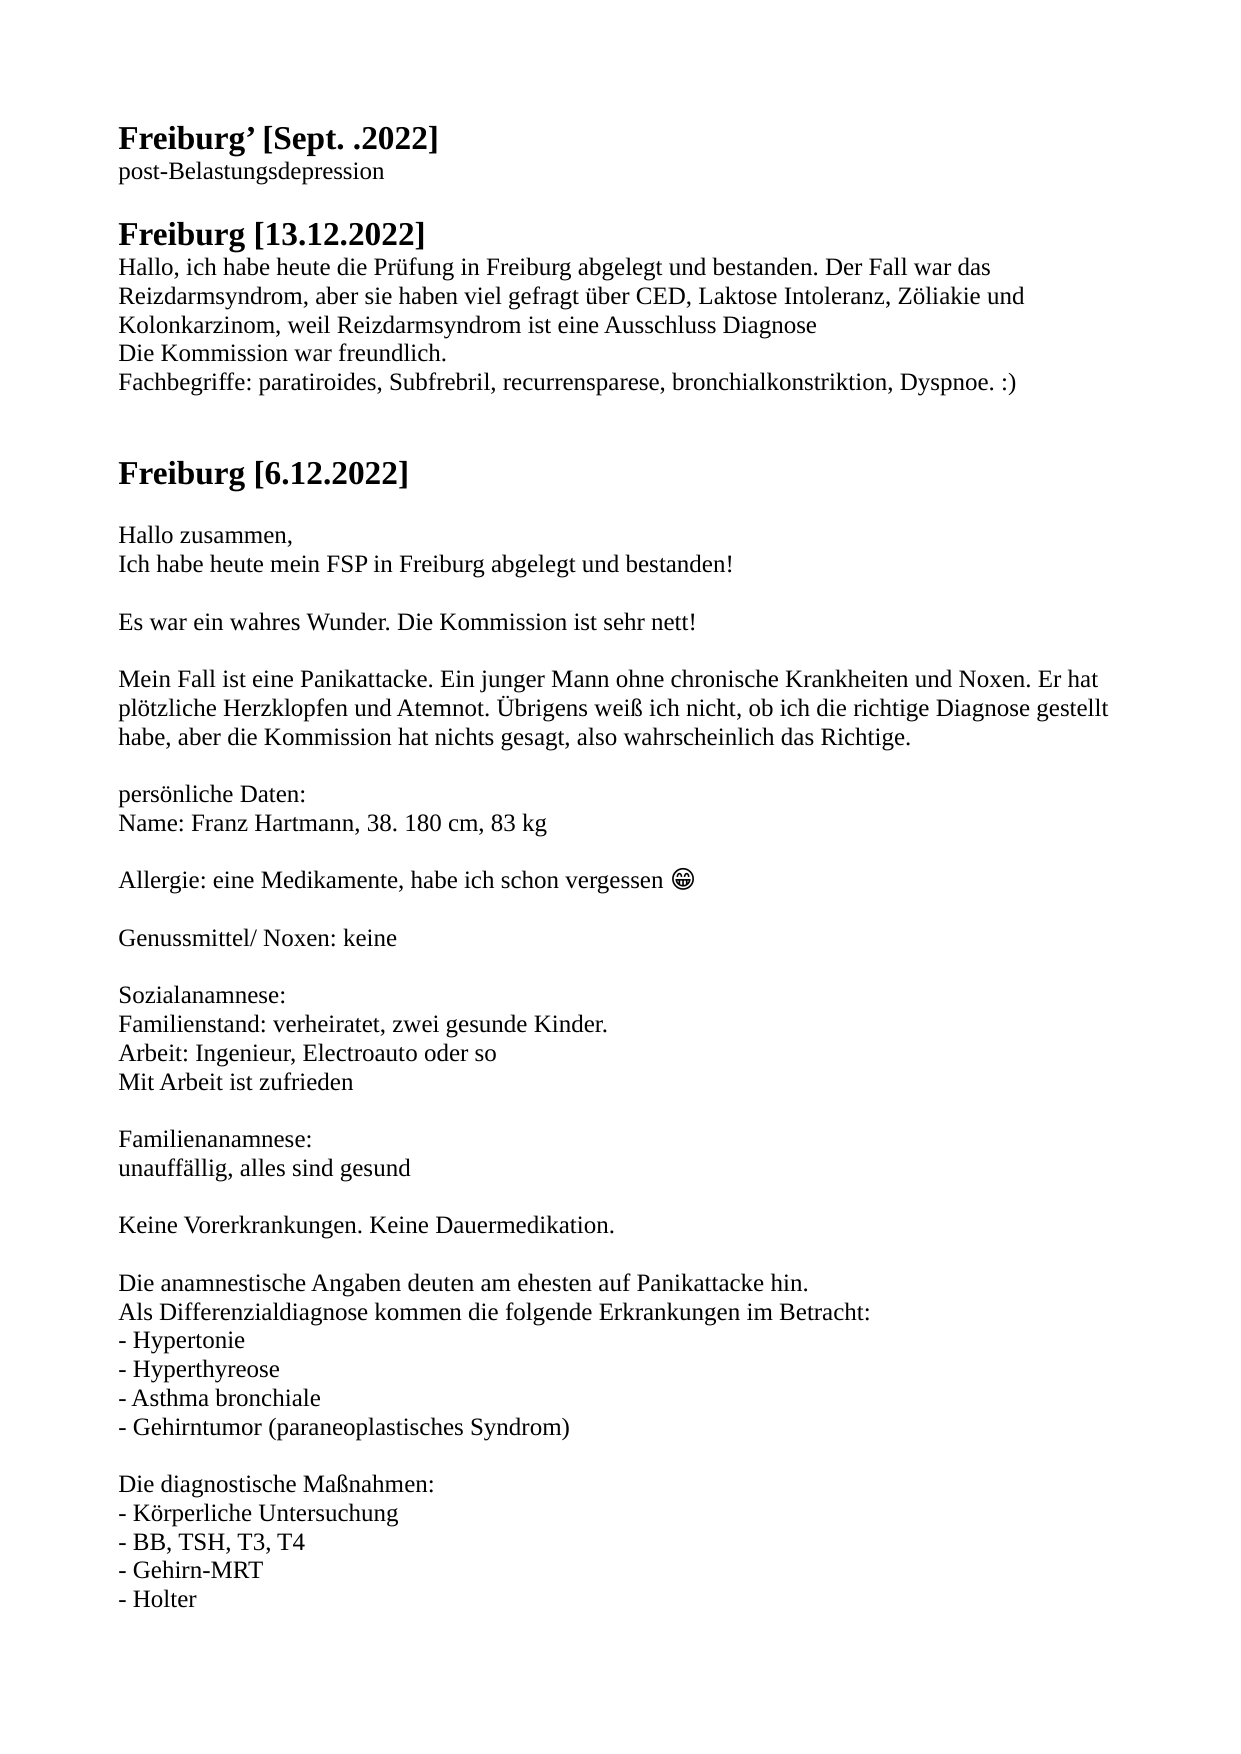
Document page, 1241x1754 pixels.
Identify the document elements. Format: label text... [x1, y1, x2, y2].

text Keine Vorerkrankungen. Keine Dauermedikation. [118, 1211, 1122, 1239]
text Name: Franz Hartmann, 38. 180 cm, 83 kg [118, 808, 1122, 837]
text Sozialanamnese: [118, 981, 1122, 1009]
text Hallo, ich habe heute die Prüfung in Freiburg abgelegt und bestanden. Der Fall war das Reizdarmsyndrom, aber sie haben viel gefragt über CED, Laktose Intoleranz, Zöliakie und Kolonkarzinom, weil Reizdarmsyndrom ist eine Ausschluss Diagnose [118, 252, 1122, 338]
text - Holter [118, 1584, 1122, 1613]
text Die anamnestische Angaben deuten am ehesten auf Panikattacke hin. [118, 1268, 1122, 1297]
text Freiburg’ [Sept. .2022] [118, 118, 1122, 156]
text Es war ein wahres Wunder. Die Kommission ist sehr nett! [118, 607, 1122, 636]
text - Körperliche Untersuchung [118, 1498, 1122, 1527]
text Mein Fall ist eine Panikattacke. Ein junger Mann ohne chronische Krankheiten und Noxen. Er hat plötzliche Herzklopfen und Atemnot. Übrigens weiß ich nicht, ob ich die richtige Diagnose gestellt habe, aber die Kommission hat nichts gesagt, also wahrscheinlich das Richtige. [118, 664, 1122, 751]
text Freiburg [6.12.2022] [118, 453, 1122, 492]
text Freiburg [13.12.2022] [118, 214, 1122, 252]
text unauffällig, alles sind gesund [118, 1153, 1122, 1182]
text persönliche Daten: [118, 779, 1122, 808]
text Fachbegriffe: paratiroides, Subfrebril, recurrensparese, bronchialkonstriktion, Dyspnoe. :) [118, 367, 1122, 396]
text Genussmittel/ Noxen: keine [118, 923, 1122, 952]
text Mit Arbeit ist zufrieden [118, 1067, 1122, 1096]
text - BB, TSH, T3, T4 [118, 1527, 1122, 1556]
text - Hypertonie [118, 1326, 1122, 1354]
text post-Belastungsdepression [118, 156, 1122, 185]
text - Hyperthyreose [118, 1354, 1122, 1383]
text - Asthma bronchiale [118, 1383, 1122, 1412]
text Die diagnostische Maßnahmen: [118, 1469, 1122, 1498]
text Familienstand: verheiratet, zwei gesunde Kinder. [118, 1009, 1122, 1038]
text - Gehirn-MRT [118, 1556, 1122, 1584]
text Familienanamnese: [118, 1124, 1122, 1153]
text Arbeit: Ingenieur, Electroauto oder so [118, 1038, 1122, 1067]
text Ich habe heute mein FSP in Freiburg abgelegt und bestanden! [118, 549, 1122, 578]
text Die Kommission war freundlich. [118, 338, 1122, 367]
text - Gehirntumor (paraneoplastisches Syndrom) [118, 1412, 1122, 1441]
text Allergie: eine Medikamente, habe ich schon vergessen 😁 [118, 866, 1122, 894]
text Als Differenzialdiagnose kommen die folgende Erkrankungen im Betracht: [118, 1297, 1122, 1326]
text Hallo zusammen, [118, 521, 1122, 549]
